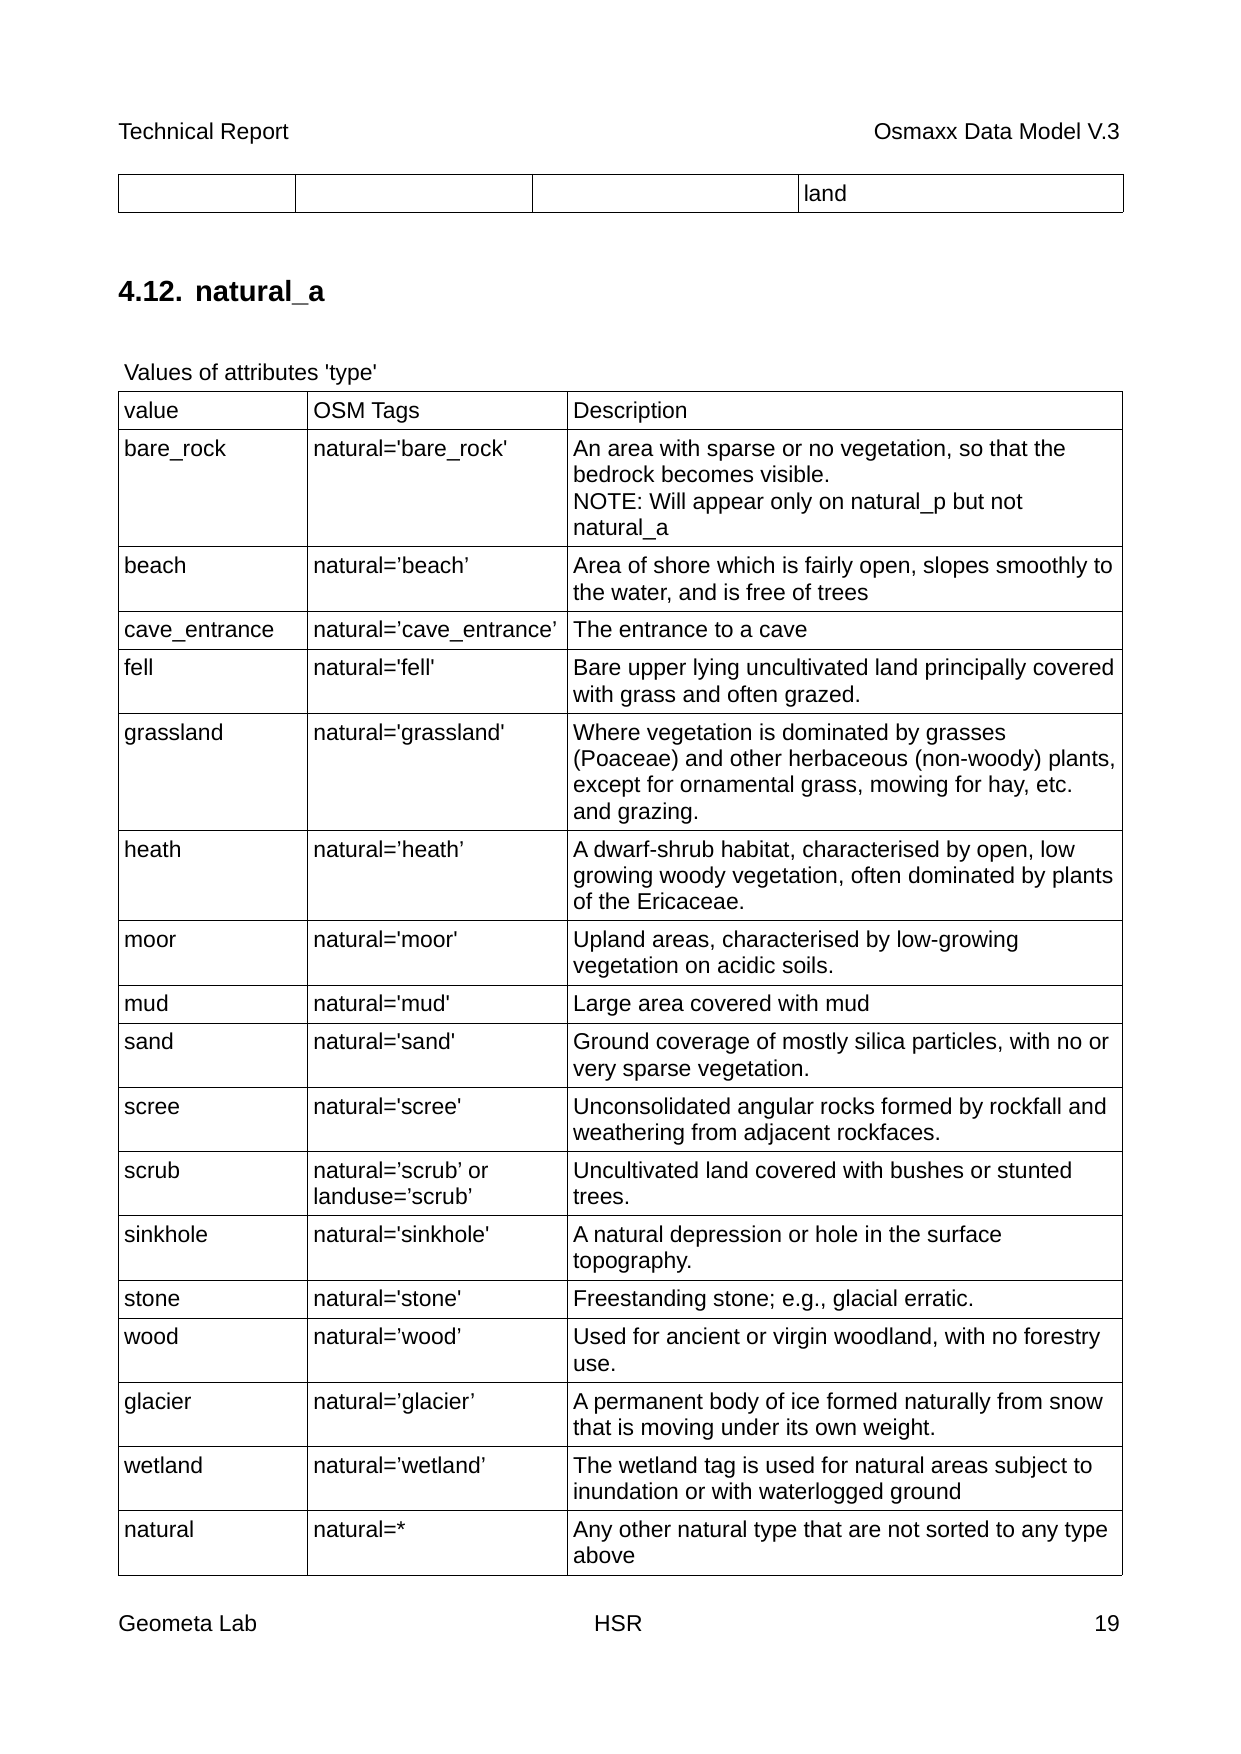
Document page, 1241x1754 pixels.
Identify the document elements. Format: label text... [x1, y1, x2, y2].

table_cell A permanent body of ice formed naturally from snow that is moving under its own weight. [568, 1383, 1122, 1446]
table_cell natural='fell' [308, 650, 567, 713]
table_cell natural='bare_rock' [308, 430, 567, 546]
table_cell The wetland tag is used for natural areas subject to inundation or with waterlogged ground [568, 1447, 1122, 1510]
table_cell natural=’heath’ [308, 831, 567, 920]
table_cell land [799, 175, 1123, 212]
table_cell natural [119, 1511, 307, 1574]
table_cell Used for ancient or virgin woodland, with no forestry use. [568, 1319, 1122, 1382]
table_cell scrub [119, 1152, 307, 1215]
table_cell natural=’wood’ [308, 1319, 567, 1382]
table_cell beach [119, 547, 307, 611]
table_cell value [119, 392, 307, 429]
table_cell natural='sand' [308, 1024, 567, 1087]
table_cell heath [119, 831, 307, 920]
table_cell Ground coverage of mostly silica particles, with no or very sparse vegetation. [568, 1024, 1122, 1087]
table_header Values of attributes 'type' [118, 354, 1122, 391]
table_cell natural='sinkhole' [308, 1216, 567, 1279]
table_cell wetland [119, 1447, 307, 1510]
table_cell glacier [119, 1383, 307, 1446]
table_cell mud [119, 986, 307, 1022]
table_cell Where vegetation is dominated by grasses (Poaceae) and other herbaceous (non-woody) plants, except for ornamental grass, mowing for hay, etc. and grazing. [568, 714, 1122, 830]
table_cell cave_entrance [119, 612, 307, 648]
table_cell scree [119, 1088, 307, 1151]
table_cell natural=’glacier’ [308, 1383, 567, 1446]
table_cell [119, 175, 295, 212]
table_cell natural=* [308, 1511, 567, 1574]
table_cell fell [119, 650, 307, 713]
table_cell grassland [119, 714, 307, 830]
table_cell Freestanding stone; e.g., glacial erratic. [568, 1281, 1122, 1317]
table_cell natural='grassland' [308, 714, 567, 830]
table_cell A dwarf-shrub habitat, characterised by open, low growing woody vegetation, often dominated by plants of the Ericaceae. [568, 831, 1122, 920]
table_cell An area with sparse or no vegetation, so that the bedrock becomes visible. NOTE: Will appear only on natural_p but not natural_a [568, 430, 1122, 546]
table_cell OSM Tags [308, 392, 567, 429]
table_cell Description [568, 392, 1122, 429]
table_cell bare_rock [119, 430, 307, 546]
table_cell sinkhole [119, 1216, 307, 1279]
table_cell The entrance to a cave [568, 612, 1122, 648]
table_cell natural=’cave_entrance’ [308, 612, 567, 648]
table_cell natural=’beach’ [308, 547, 567, 611]
table_cell stone [119, 1281, 307, 1317]
table_cell natural=’scrub’ or landuse=’scrub’ [308, 1152, 567, 1215]
table_cell wood [119, 1319, 307, 1382]
table_cell [296, 175, 532, 212]
table_cell Unconsolidated angular rocks formed by rockfall and weathering from adjacent rockfaces. [568, 1088, 1122, 1151]
table_cell sand [119, 1024, 307, 1087]
table_cell natural='scree' [308, 1088, 567, 1151]
table_cell natural=’wetland’ [308, 1447, 567, 1510]
table_cell Upland areas, characterised by low-growing vegetation on acidic soils. [568, 921, 1122, 984]
table_cell Area of shore which is fairly open, slopes smoothly to the water, and is free of trees [568, 547, 1122, 611]
table_cell moor [119, 921, 307, 984]
table_cell Any other natural type that are not sorted to any type above [568, 1511, 1122, 1574]
table_cell A natural depression or hole in the surface topography. [568, 1216, 1122, 1279]
table_cell Large area covered with mud [568, 986, 1122, 1022]
table_cell natural='moor' [308, 921, 567, 984]
subtitle natural_a [118, 274, 1122, 307]
table_cell natural='stone' [308, 1281, 567, 1317]
table_cell [533, 175, 798, 212]
table_cell Uncultivated land covered with bushes or stunted trees. [568, 1152, 1122, 1215]
table_cell Bare upper lying uncultivated land principally covered with grass and often grazed. [568, 650, 1122, 713]
table_cell natural='mud' [308, 986, 567, 1022]
